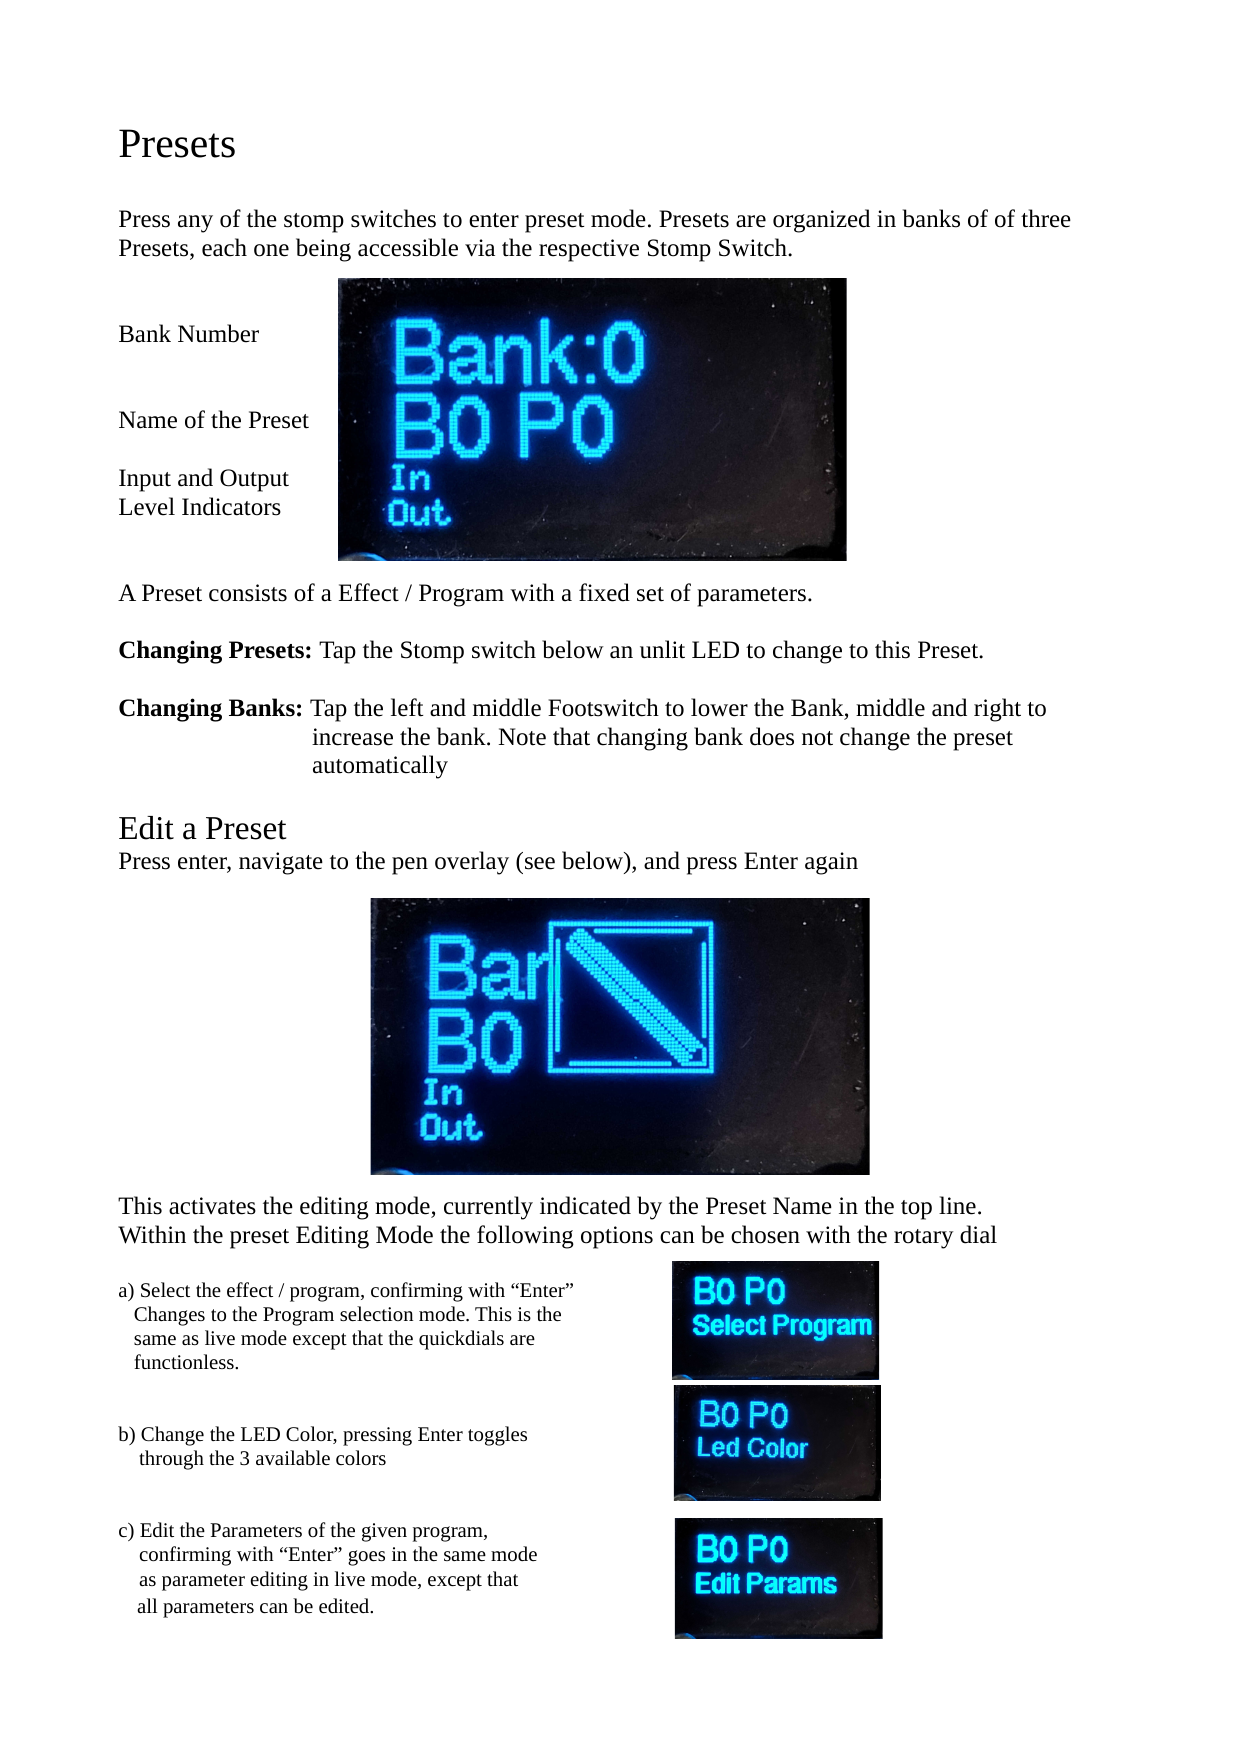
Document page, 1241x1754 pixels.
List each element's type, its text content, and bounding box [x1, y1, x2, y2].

text [883, 1542, 1122, 1566]
text through the 3 available colors [118, 1446, 673, 1470]
text Press enter, navigate to the pen overlay (see below), and press Enter again [118, 846, 1122, 875]
text Within the preset Editing Mode the following options can be chosen with the rotary dial [118, 1220, 1122, 1249]
text a) Select the effect / program, confirming with “Enter” [118, 1278, 672, 1302]
text Name of the Preset [118, 406, 338, 434]
text [847, 463, 1122, 492]
text This activates the editing mode, currently indicated by the Preset Name in the top line. [118, 1191, 1122, 1220]
text as parameter editing in live mode, except that [118, 1566, 674, 1591]
text functionless. [118, 1350, 672, 1374]
text Changing Banks: Tap the left and middle Footswitch to lower the Bank, middle and right to [118, 693, 1122, 722]
text [883, 1566, 1122, 1591]
text Presets [118, 118, 1122, 166]
text b) Change the LED Color, pressing Enter toggles [118, 1422, 673, 1446]
text [847, 492, 1122, 521]
text Bank Number [118, 319, 338, 348]
text Press any of the stomp switches to enter preset mode. Presets are organized in banks of of three Presets, each one being accessible via the respective Stomp Switch. [118, 204, 1122, 262]
text Input and Output [118, 463, 338, 492]
text c) Edit the Parameters of the given program, [118, 1518, 674, 1542]
text increase the bank. Note that changing bank does not change the preset [118, 722, 1122, 751]
picture [673, 1385, 881, 1501]
text A Preset consists of a Effect / Program with a fixed set of parameters. [118, 578, 1122, 607]
picture [370, 898, 870, 1175]
text Changing Presets: Tap the Stomp switch below an unlit LED to change to this Preset. [118, 636, 1122, 664]
text [880, 1278, 1122, 1302]
text [883, 1591, 1122, 1619]
picture [672, 1261, 880, 1380]
text confirming with “Enter” goes in the same mode [118, 1542, 674, 1566]
picture [674, 1518, 883, 1639]
text Level Indicators [118, 492, 338, 521]
text automatically [118, 751, 1122, 779]
text [847, 319, 1122, 348]
text all parameters can be edited. [118, 1591, 674, 1619]
text [881, 1446, 1122, 1470]
text Changes to the Program selection mode. This is the [118, 1302, 672, 1326]
text [881, 1422, 1122, 1446]
text [880, 1350, 1122, 1374]
text [883, 1518, 1122, 1542]
text [847, 406, 1122, 434]
text [880, 1302, 1122, 1326]
text same as live mode except that the quickdials are [118, 1326, 672, 1350]
text [880, 1326, 1122, 1350]
text Edit a Preset [118, 808, 1122, 846]
picture [338, 278, 847, 561]
